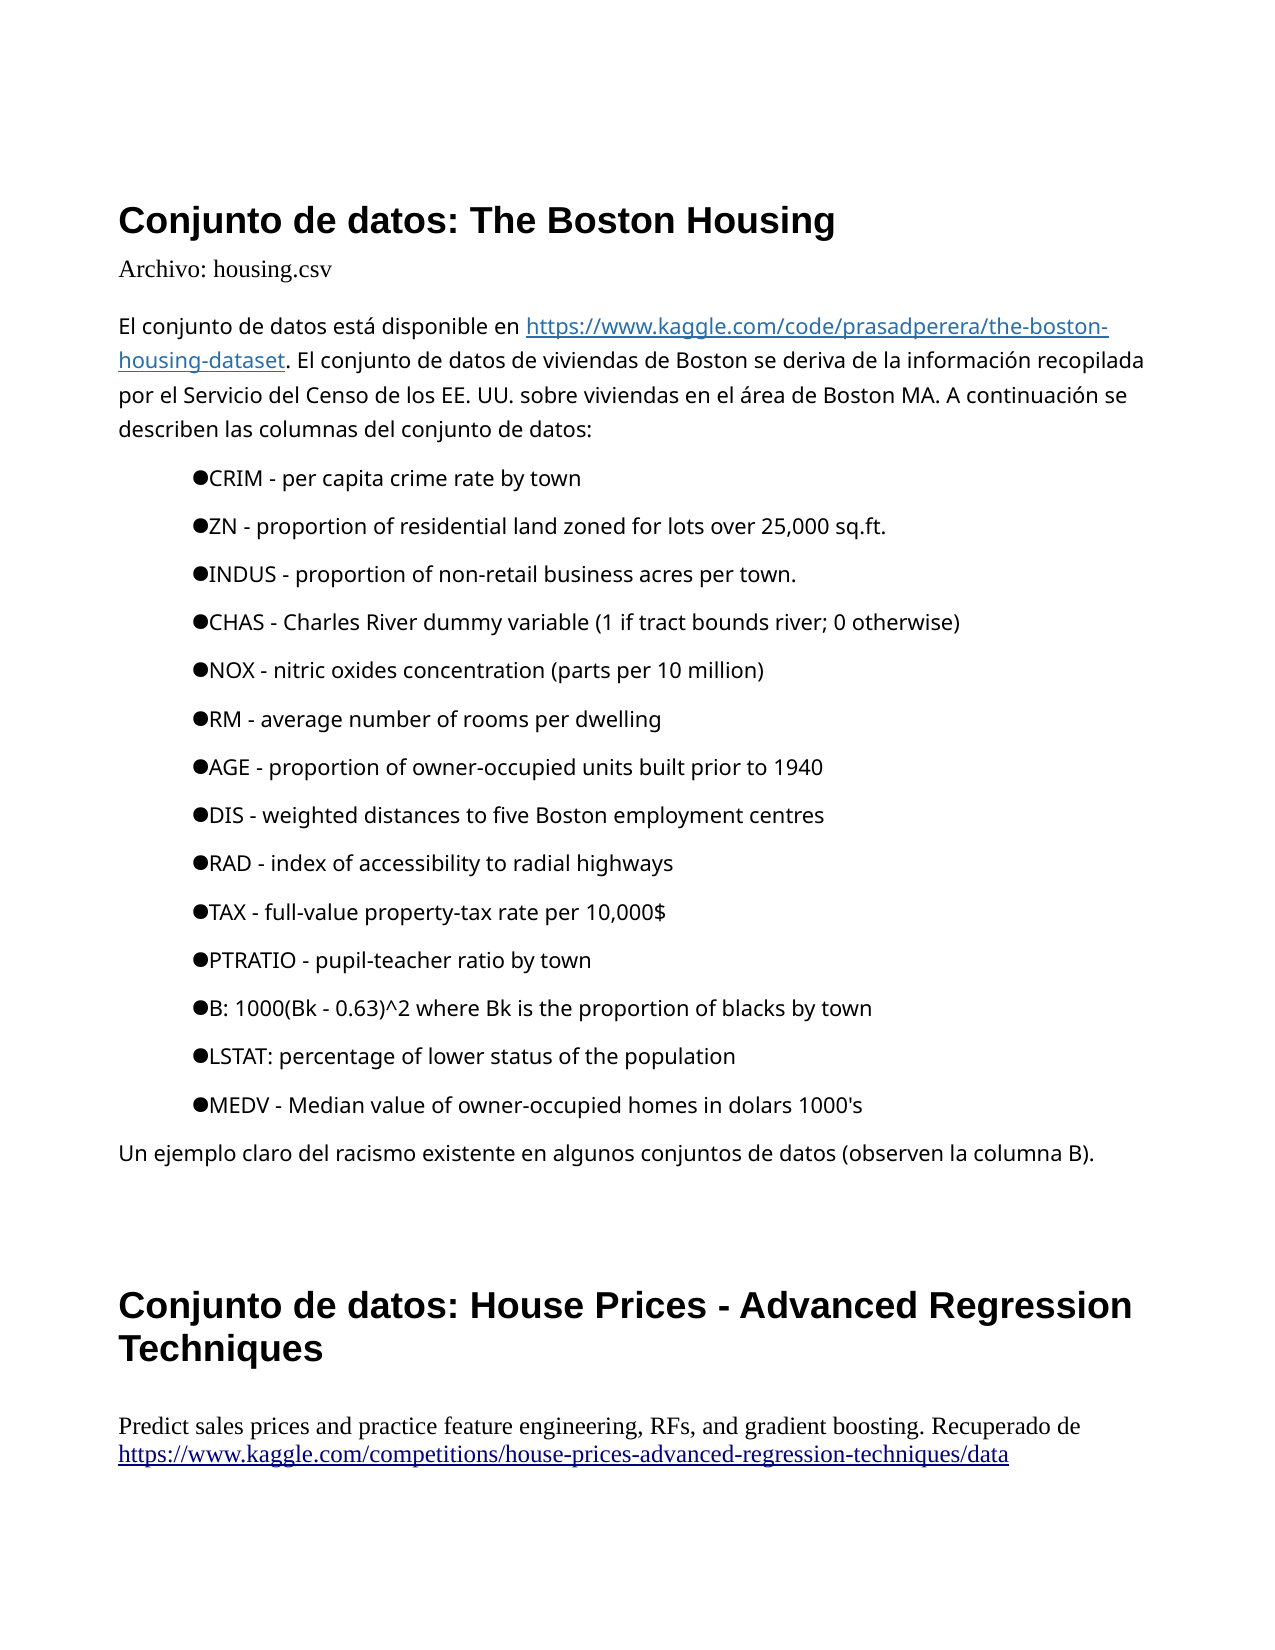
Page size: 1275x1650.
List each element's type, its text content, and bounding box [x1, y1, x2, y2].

text Un ejemplo claro del racismo existente en algunos conjuntos de datos (observen la columna B). [118, 1138, 1157, 1168]
list RM - average number of rooms per dwelling [118, 704, 1157, 733]
list NOX - nitric oxides concentration (parts per 10 million) [118, 656, 1157, 685]
list B: 1000(Bk - 0.63)^2 where Bk is the proportion of blacks by town [118, 993, 1157, 1023]
text El conjunto de datos está disponible en https://www.kaggle.com/code/prasadperera/the-boston-housing-dataset. El conjunto de datos de viviendas de Boston se deriva de la información recopilada por el Servicio del Censo de los EE. UU. sobre viviendas en el área de Boston MA. A continuación se describen las columnas del conjunto de datos: [118, 311, 1157, 444]
subtitle Conjunto de datos: House Prices - Advanced Regression Techniques [118, 1283, 1157, 1369]
list MEDV - Median value of owner-occupied homes in dolars 1000's [118, 1089, 1157, 1119]
list AGE - proportion of owner-occupied units built prior to 1940 [118, 752, 1157, 782]
list ZN - proportion of residential land zoned for lots over 25,000 sq.ft. [118, 511, 1157, 541]
list INDUS - proportion of non-retail business acres per town. [118, 559, 1157, 589]
list TAX - full-value property-tax rate per 10,000$ [118, 897, 1157, 926]
list RAD - index of accessibility to radial highways [118, 848, 1157, 878]
subtitle Conjunto de datos: The Boston Housing [118, 198, 1157, 241]
list DIS - weighted distances to five Boston employment centres [118, 800, 1157, 830]
text Archivo: housing.csv [118, 254, 1157, 283]
list PTRATIO - pupil-teacher ratio by town [118, 945, 1157, 975]
text Predict sales prices and practice feature engineering, RFs, and gradient boosting. Recuperado de https://www.kaggle.com/competitions/house-prices-advanced-regression-techniques/data [118, 1411, 1157, 1468]
list CRIM - per capita crime rate by town [118, 463, 1157, 492]
list CHAS - Charles River dummy variable (1 if tract bounds river; 0 otherwise) [118, 607, 1157, 637]
list LSTAT: percentage of lower status of the population [118, 1041, 1157, 1071]
